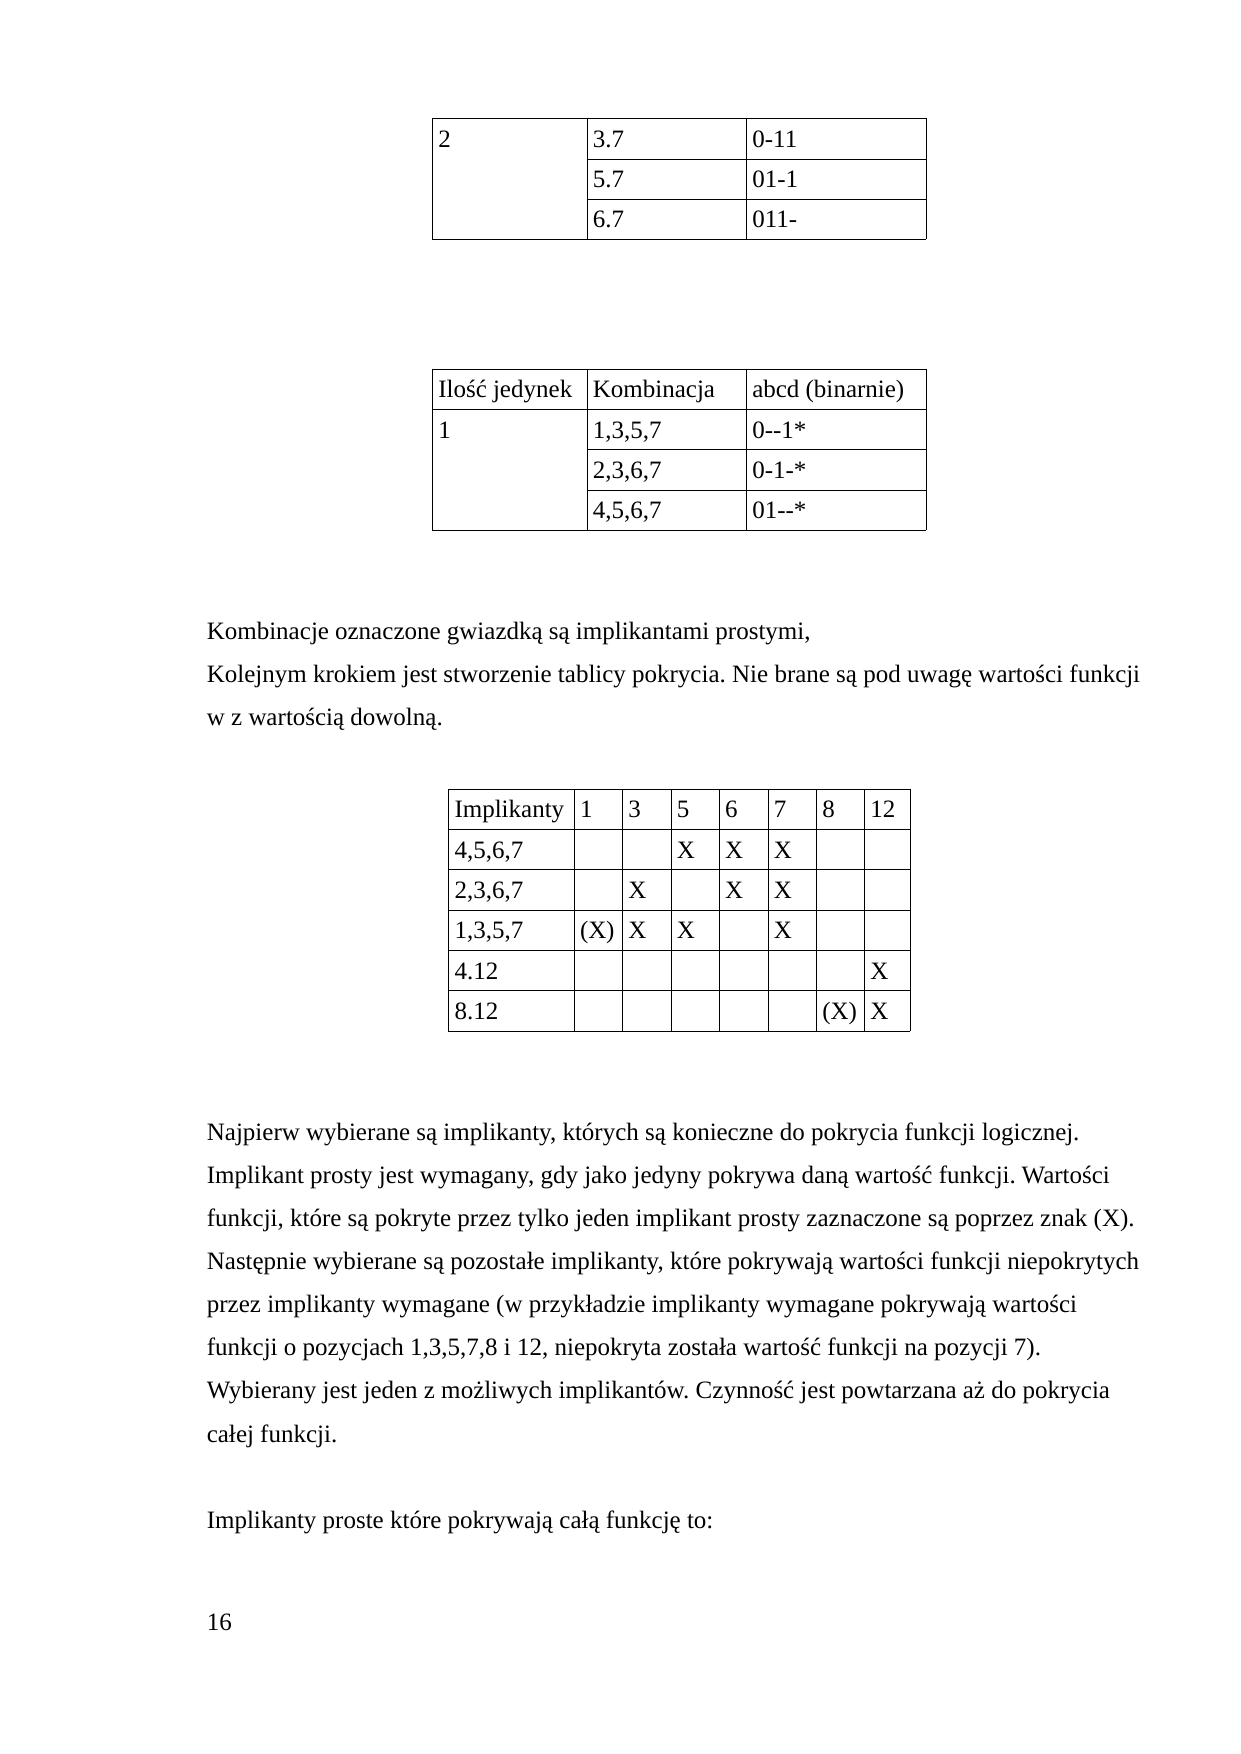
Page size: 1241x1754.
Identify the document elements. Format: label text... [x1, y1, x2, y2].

table_cell [623, 830, 671, 869]
table_cell [817, 870, 864, 909]
table_header 6 [720, 790, 768, 829]
table_cell [575, 951, 622, 990]
table_header 3 [623, 790, 671, 829]
table_cell X [769, 870, 816, 909]
table_cell 1,3,5,7 [588, 410, 746, 449]
table_cell 01-1 [747, 160, 926, 199]
table_cell X [769, 911, 816, 950]
table_cell 8,12 [449, 991, 574, 1031]
table_cell [817, 830, 864, 869]
table_cell [817, 951, 864, 990]
text Następnie wybierane są pozostałe implikanty, które pokrywają wartości funkcji niepokrytych przez implikanty wymagane (w przykładzie implikanty wymagane pokrywają wartości funkcji o pozycjach 1,3,5,7,8 i 12, niepokryta została wartość funkcji na pozycji 7). Wybierany jest jeden z możliwych implikantów. Czynność jest powtarzana aż do pokrycia całej funkcji. [207, 1246, 1152, 1447]
table_cell 0--1* [747, 410, 926, 449]
table_cell [865, 830, 910, 869]
table_cell 2,3,6,7 [449, 870, 574, 909]
table_cell [623, 991, 671, 1031]
table_cell X [672, 830, 719, 869]
table_cell X [769, 830, 816, 869]
table_cell [769, 991, 816, 1031]
table_cell [575, 830, 622, 869]
table_cell (X) [575, 911, 622, 950]
table_cell [865, 870, 910, 909]
table_cell [672, 951, 719, 990]
table_header Kombinacja [588, 370, 746, 409]
table_header 5 [672, 790, 719, 829]
table_cell 4,5,6,7 [588, 491, 746, 530]
table_cell 2,3,6,7 [588, 450, 746, 489]
table_cell 01--* [747, 491, 926, 530]
table_cell 4,12 [449, 951, 574, 990]
table_cell X [865, 951, 910, 990]
table_cell 2 [433, 119, 587, 239]
table_cell 6,7 [588, 200, 746, 239]
table_cell [672, 991, 719, 1031]
table_cell 0-11 [747, 119, 926, 158]
table_cell X [720, 870, 768, 909]
table_cell X [623, 911, 671, 950]
table_header Ilość jedynek [433, 370, 587, 409]
table_header abcd (binarnie) [747, 370, 926, 409]
text Implikanty proste które pokrywają całą funkcję to: [207, 1505, 1152, 1534]
table_header 12 [865, 790, 910, 829]
table_cell [575, 870, 622, 909]
table_cell 011- [747, 200, 926, 239]
table_cell (X) [817, 991, 864, 1031]
table_cell 5,7 [588, 160, 746, 199]
table_cell 1,3,5,7 [449, 911, 574, 950]
table_cell [672, 870, 719, 909]
table_cell [575, 991, 622, 1031]
table_cell [720, 951, 768, 990]
table_header 7 [769, 790, 816, 829]
table_header Implikanty [449, 790, 574, 829]
table_cell 1 [433, 410, 587, 530]
table_cell X [623, 870, 671, 909]
table_cell X [865, 991, 910, 1031]
table_cell 3,7 [588, 119, 746, 158]
table_cell [769, 951, 816, 990]
table_cell [865, 911, 910, 950]
table_cell X [720, 830, 768, 869]
table_header 8 [817, 790, 864, 829]
table_header 1 [575, 790, 622, 829]
table_cell [720, 991, 768, 1031]
table_cell [623, 951, 671, 990]
table_cell 0-1-* [747, 450, 926, 489]
table_cell [817, 911, 864, 950]
text Najpierw wybierane są implikanty, których są konieczne do pokrycia funkcji logicznej. Implikant prosty jest wymagany, gdy jako jedyny pokrywa daną wartość funkcji. Wartości funkcji, które są pokryte przez tylko jeden implikant prosty zaznaczone są poprzez znak (X). [207, 1117, 1152, 1232]
table_cell [720, 911, 768, 950]
table_cell 4,5,6,7 [449, 830, 574, 869]
text Kolejnym krokiem jest stworzenie tablicy pokrycia. Nie brane są pod uwagę wartości funkcji w z wartością dowolną. [207, 659, 1152, 731]
table_cell X [672, 911, 719, 950]
text Kombinacje oznaczone gwiazdką są implikantami prostymi, [207, 616, 1152, 645]
